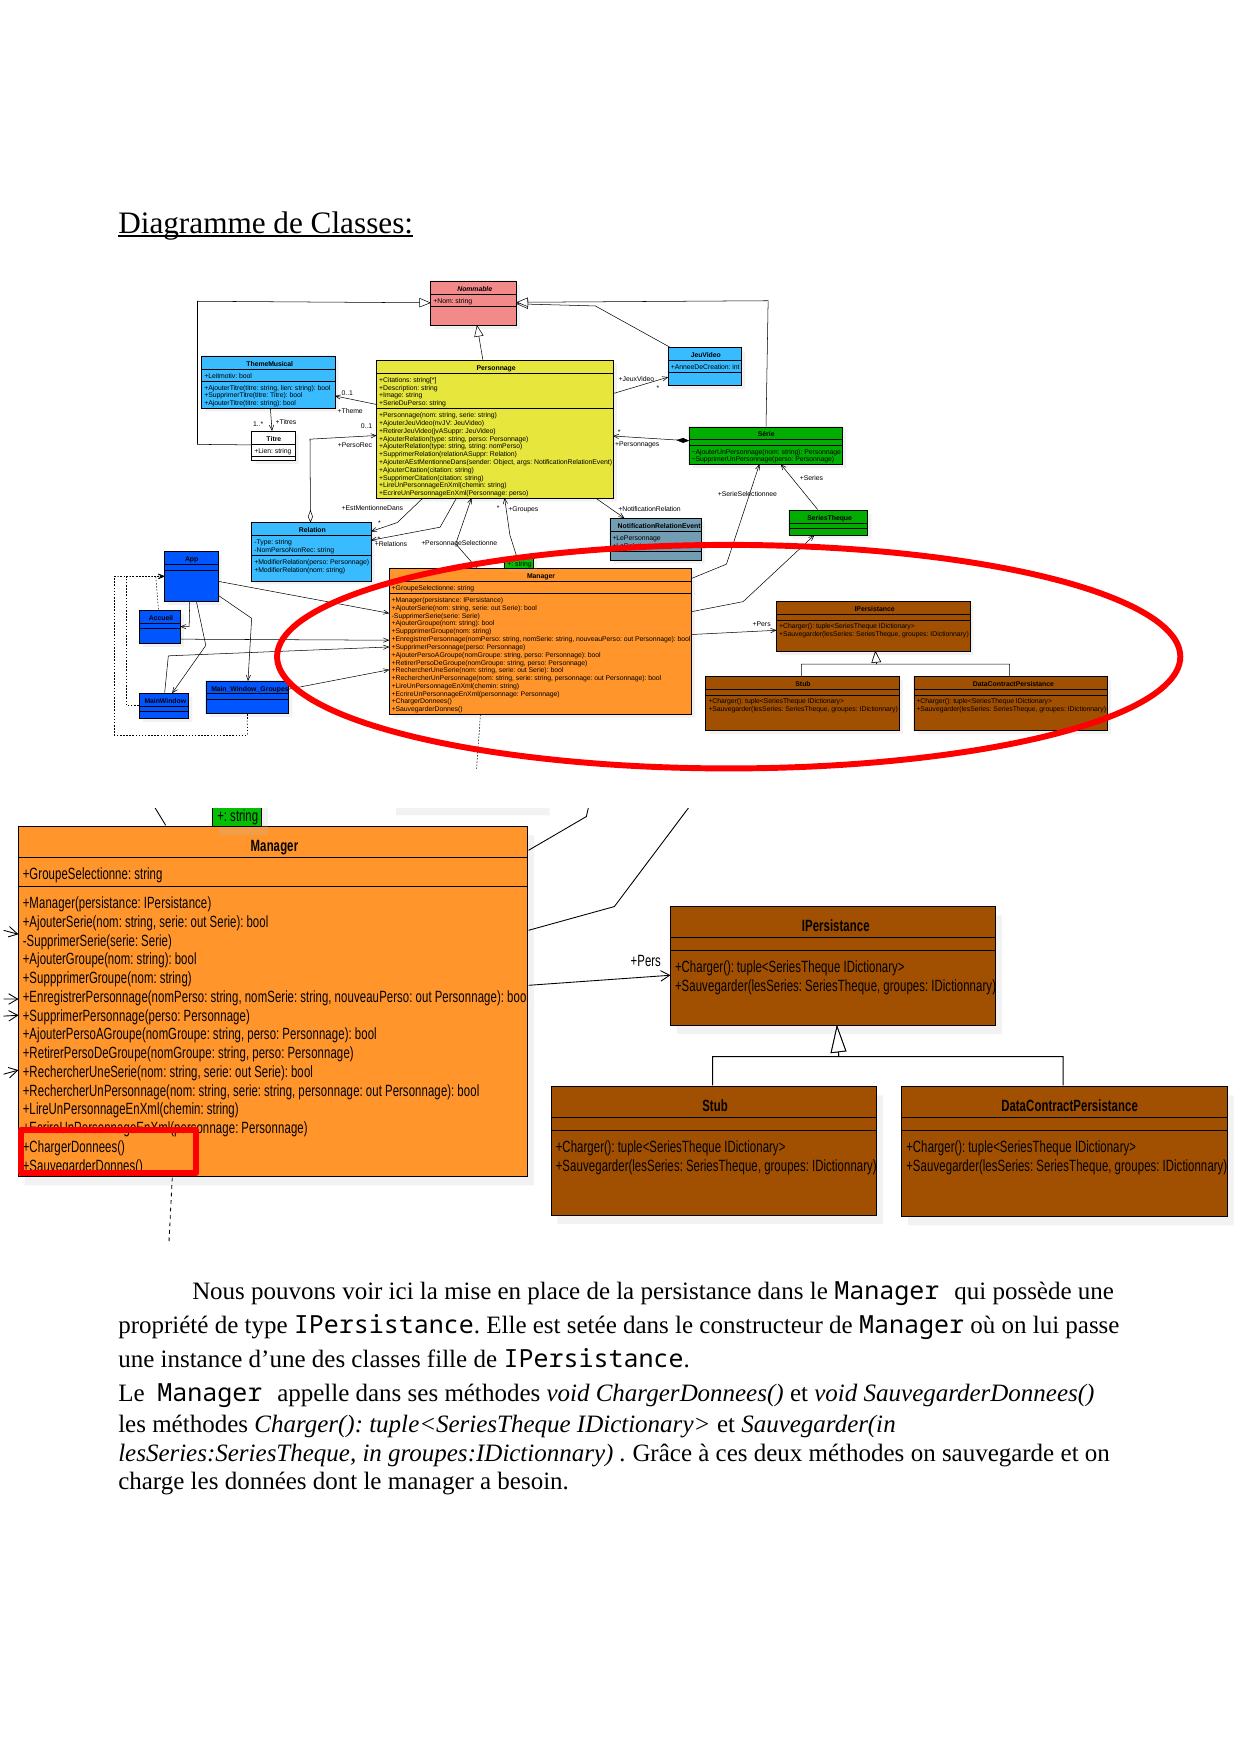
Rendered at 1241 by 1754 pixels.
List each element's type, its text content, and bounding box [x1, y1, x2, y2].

text Diagramme de Classes: [118, 204, 1122, 240]
text Nous pouvons voir ici la mise en place de la persistance dans le Manager qui possède une propriété de type IPersistance. Elle est setée dans le constructeur de Manager où on lui passe une instance d’une des classes fille de IPersistance. [118, 1273, 1122, 1375]
text Le Manager appelle dans ses méthodes void ChargerDonnees() et void SauvegarderDonnees() les méthodes Charger(): tuple<SeriesTheque IDictionary> et Sauvegarder(in lesSeries:SeriesTheque, in groupes:IDictionnary) . Grâce à ces deux méthodes on sauvegarde et on charge les données dont le manager a besoin. [118, 1375, 1122, 1495]
